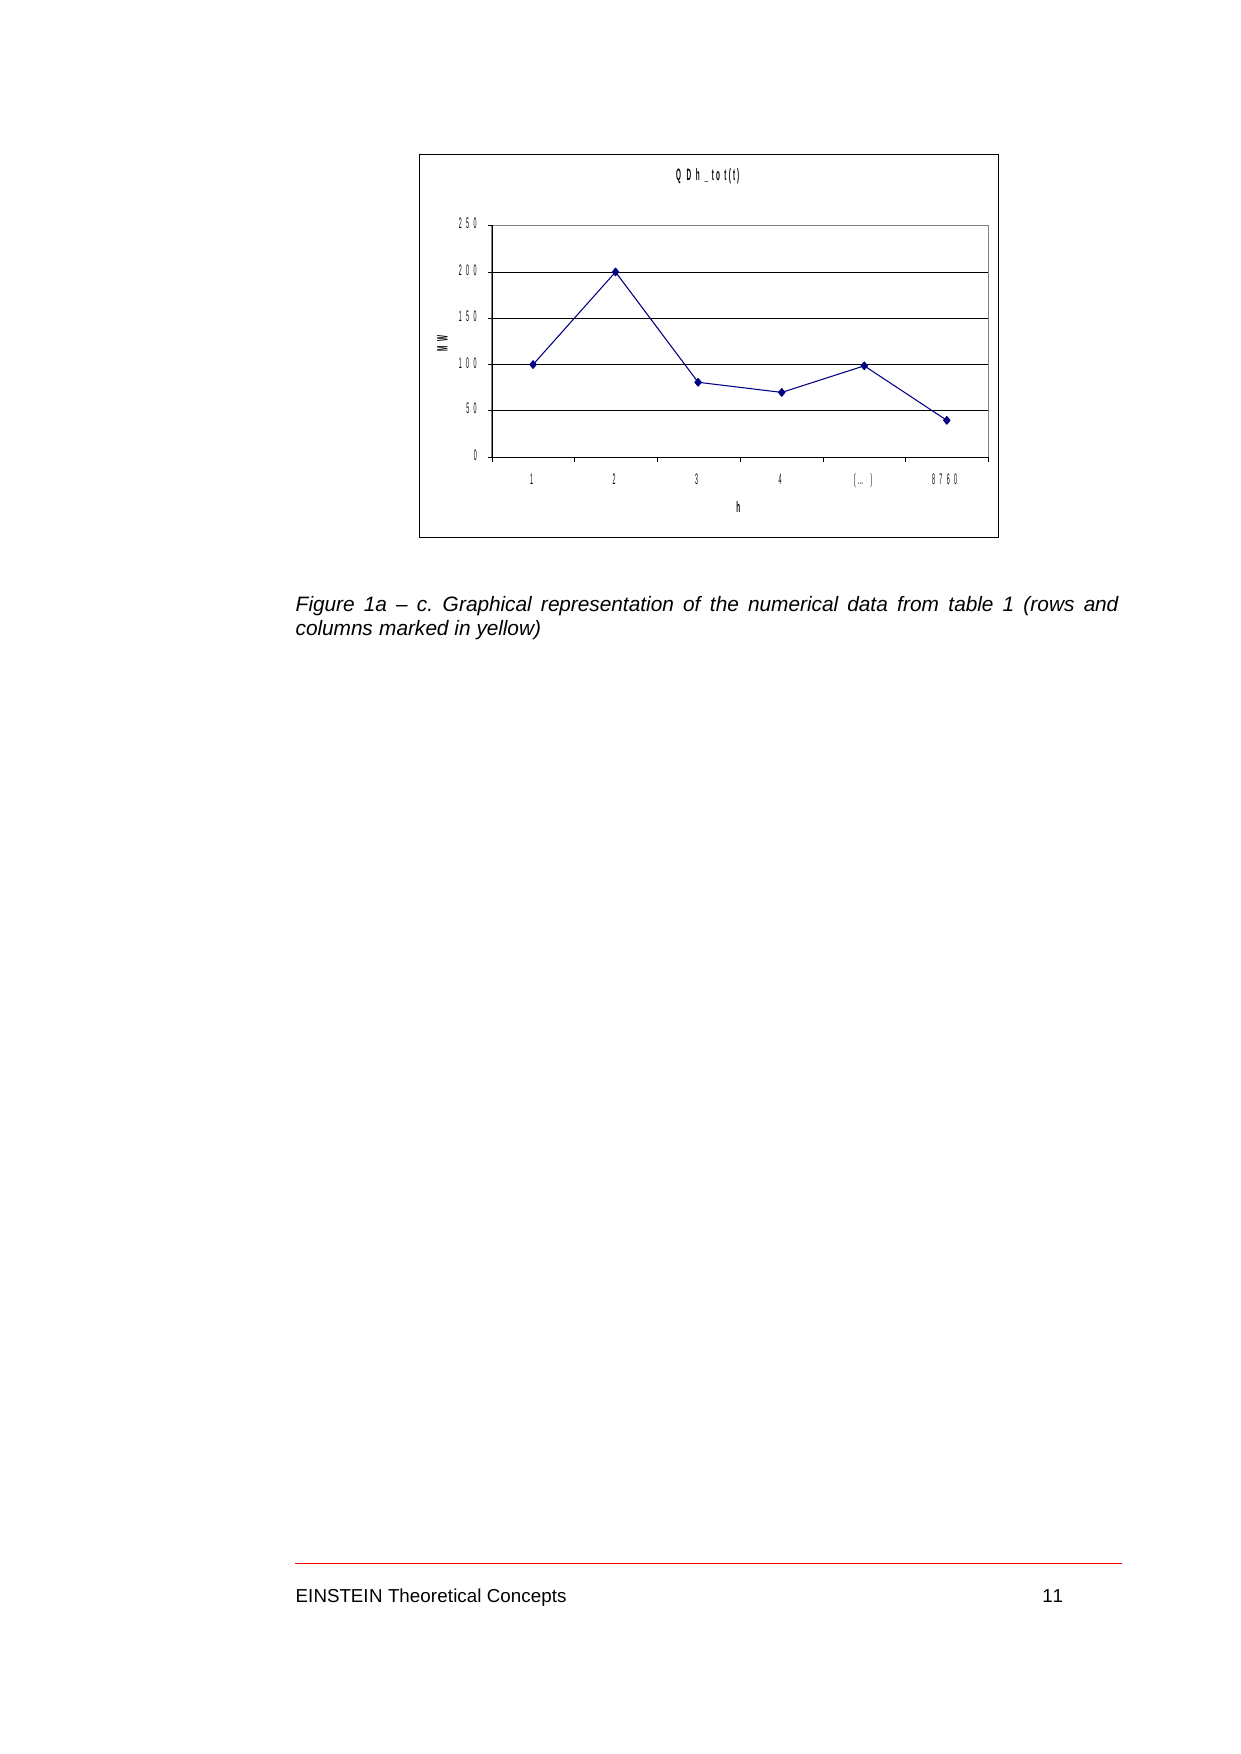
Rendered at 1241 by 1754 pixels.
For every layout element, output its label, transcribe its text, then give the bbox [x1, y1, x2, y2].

text Figure 1a – c. Graphical representation of the numerical data from table 1 (rows and columns marked in yellow) [295, 591, 1122, 639]
